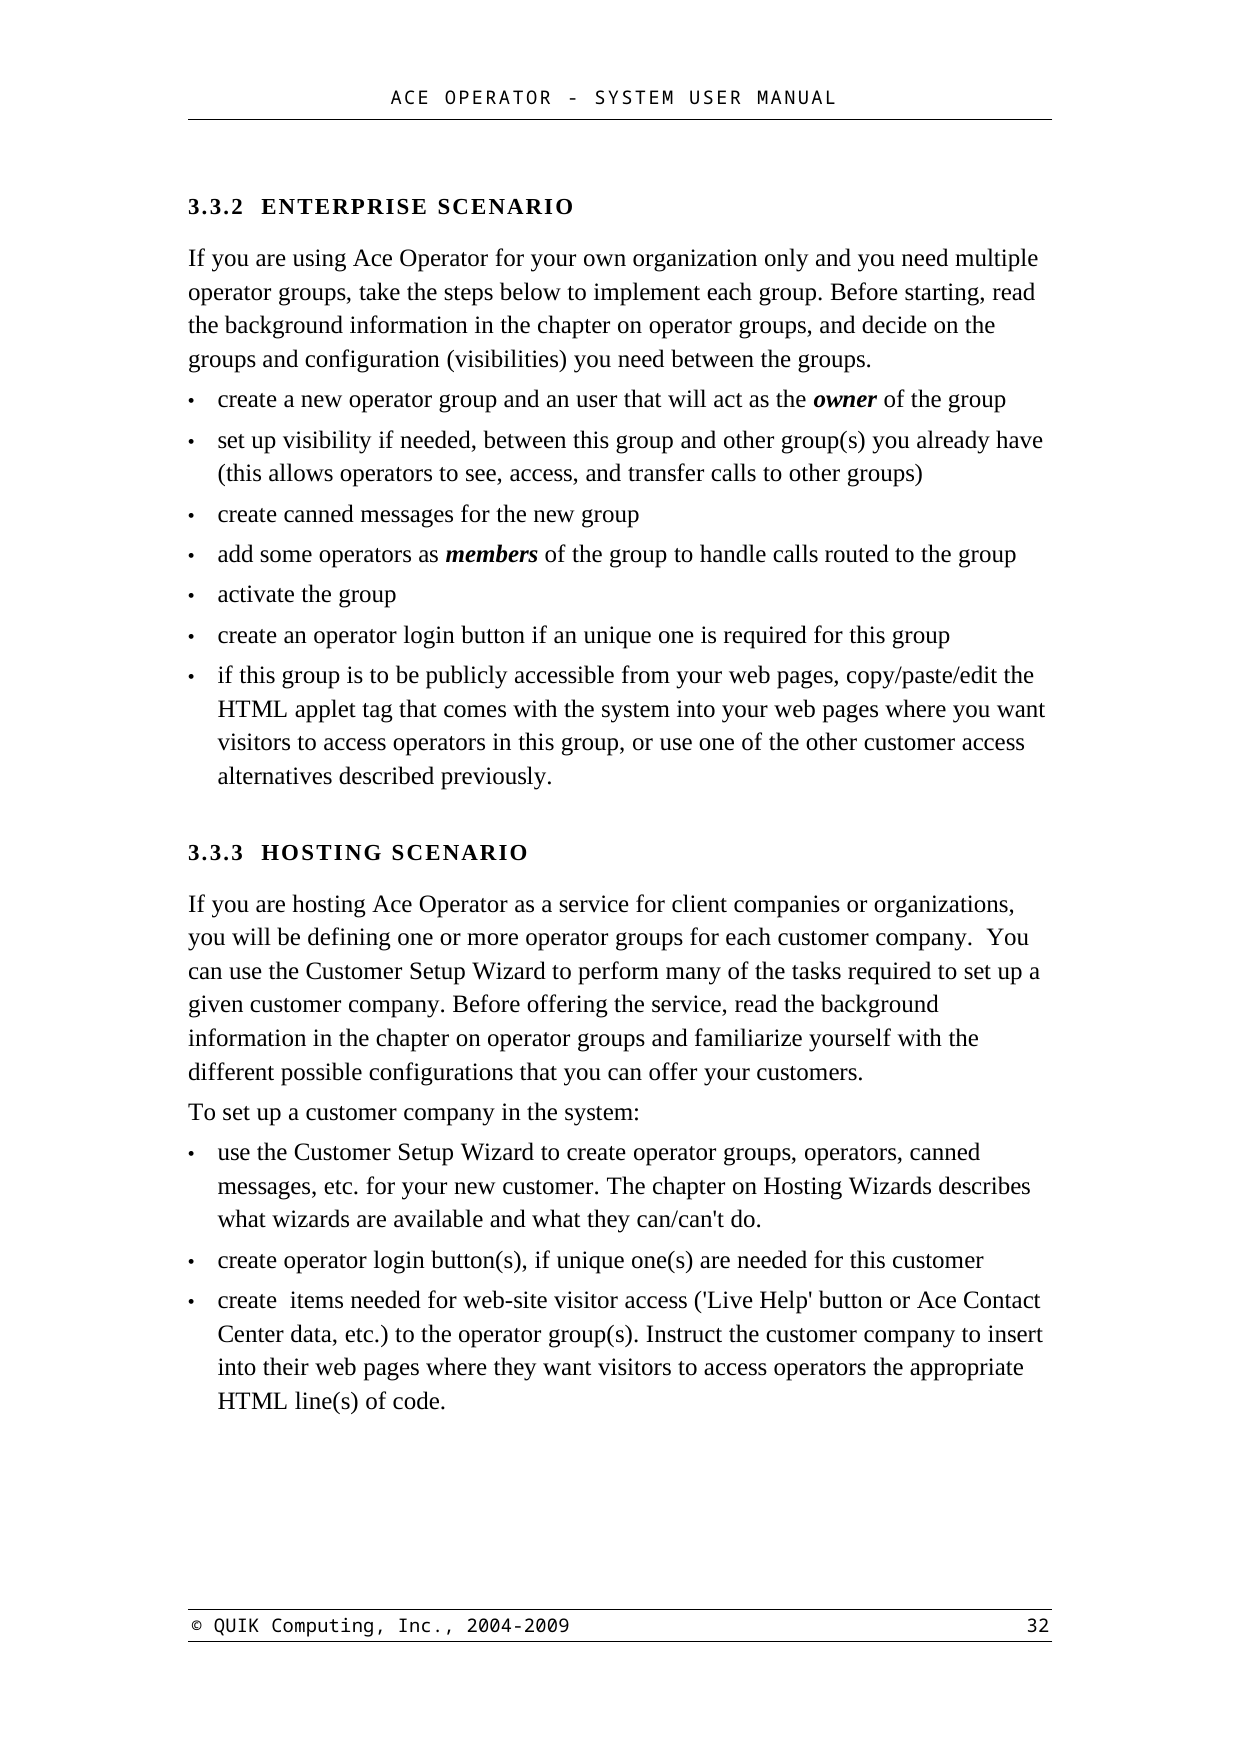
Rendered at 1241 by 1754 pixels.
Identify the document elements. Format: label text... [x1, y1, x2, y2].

text To set up a customer company in the system: [188, 1098, 1052, 1126]
text If you are hosting Ace Operator as a service for client companies or organizations, you will be defining one or more operator groups for each customer company. You can use the Customer Setup Wizard to perform many of the tasks required to set up a given customer company. Before offering the service, read the background information in the chapter on operator groups and familiarize yourself with the different possible configurations that you can offer your customers. [188, 890, 1052, 1086]
text If you are using Ace Operator for your own organization only and you need multiple operator groups, take the steps below to implement each group. Before starting, read the background information in the chapter on operator groups, and decide on the groups and configuration (visibilities) you need between the groups. [188, 244, 1052, 373]
list create a new operator group and an user that will act as the owner of the group [188, 385, 1052, 413]
list create items needed for web-site visitor access ('Live Help' button or Ace Contact Center data, etc.) to the operator group(s). Instruct the customer company to insert into their web pages where they want visitors to access operators the appropriate HTML line(s) of code. [188, 1286, 1052, 1415]
list if this group is to be publicly accessible from your web pages, copy/paste/edit the HTML applet tag that comes with the system into your web pages where you want visitors to access operators in this group, or use one of the other customer access alternatives described previously. [188, 661, 1052, 790]
subtitle Hosting Scenario [188, 839, 1052, 865]
list set up visibility if needed, between this group and other group(s) you already have (this allows operators to see, access, and transfer calls to other groups) [188, 426, 1052, 487]
list create an operator login button if an unique one is required for this group [188, 621, 1052, 649]
list activate the group [188, 580, 1052, 608]
subtitle Enterprise Scenario [188, 194, 1052, 219]
list add some operators as members of the group to handle calls routed to the group [188, 540, 1052, 568]
list create canned messages for the new group [188, 499, 1052, 528]
list use the Customer Setup Wizard to create operator groups, operators, canned messages, etc. for your new customer. The chapter on Hosting Wizards describes what wizards are available and what they can/can't do. [188, 1138, 1052, 1233]
list create operator login button(s), if unique one(s) are needed for this customer [188, 1246, 1052, 1274]
